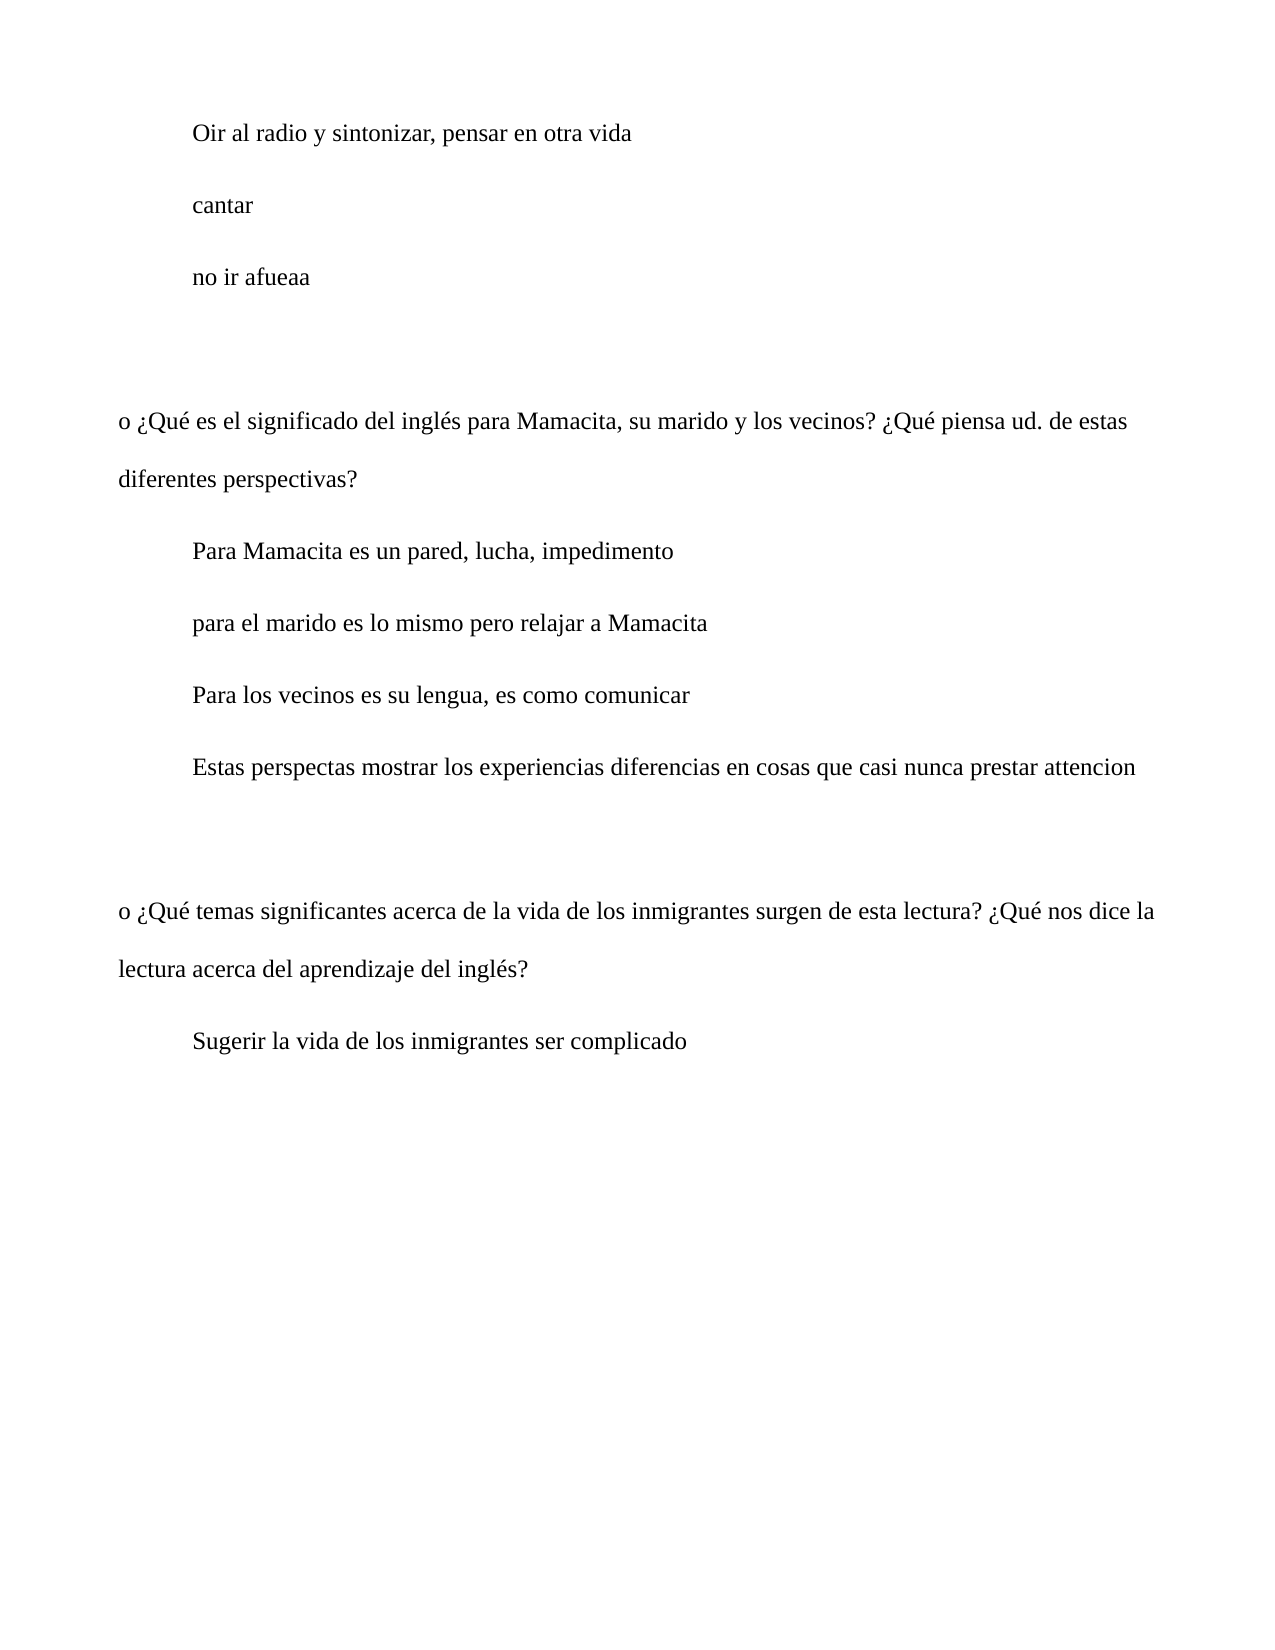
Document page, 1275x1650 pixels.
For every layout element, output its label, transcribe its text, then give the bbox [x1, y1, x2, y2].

text Sugerir la vida de los inmigrantes ser complicado [118, 1026, 1157, 1055]
text Oir al radio y sintonizar, pensar en otra vida [118, 118, 1157, 147]
text Para los vecinos es su lengua, es como comunicar [118, 680, 1157, 709]
text Para Mamacita es un pared, lucha, impedimento [118, 536, 1157, 565]
text o ¿Qué es el significado del inglés para Mamacita, su marido y los vecinos? ¿Qué piensa ud. de estas diferentes perspectivas? [118, 406, 1157, 493]
text Estas perspectas mostrar los experiencias diferencias en cosas que casi nunca prestar attencion [118, 752, 1157, 781]
text cantar [118, 190, 1157, 219]
text o ¿Qué temas significantes acerca de la vida de los inmigrantes surgen de esta lectura? ¿Qué nos dice la lectura acerca del aprendizaje del inglés? [118, 896, 1157, 983]
text no ir afueaa [118, 262, 1157, 291]
text para el marido es lo mismo pero relajar a Mamacita [118, 608, 1157, 637]
